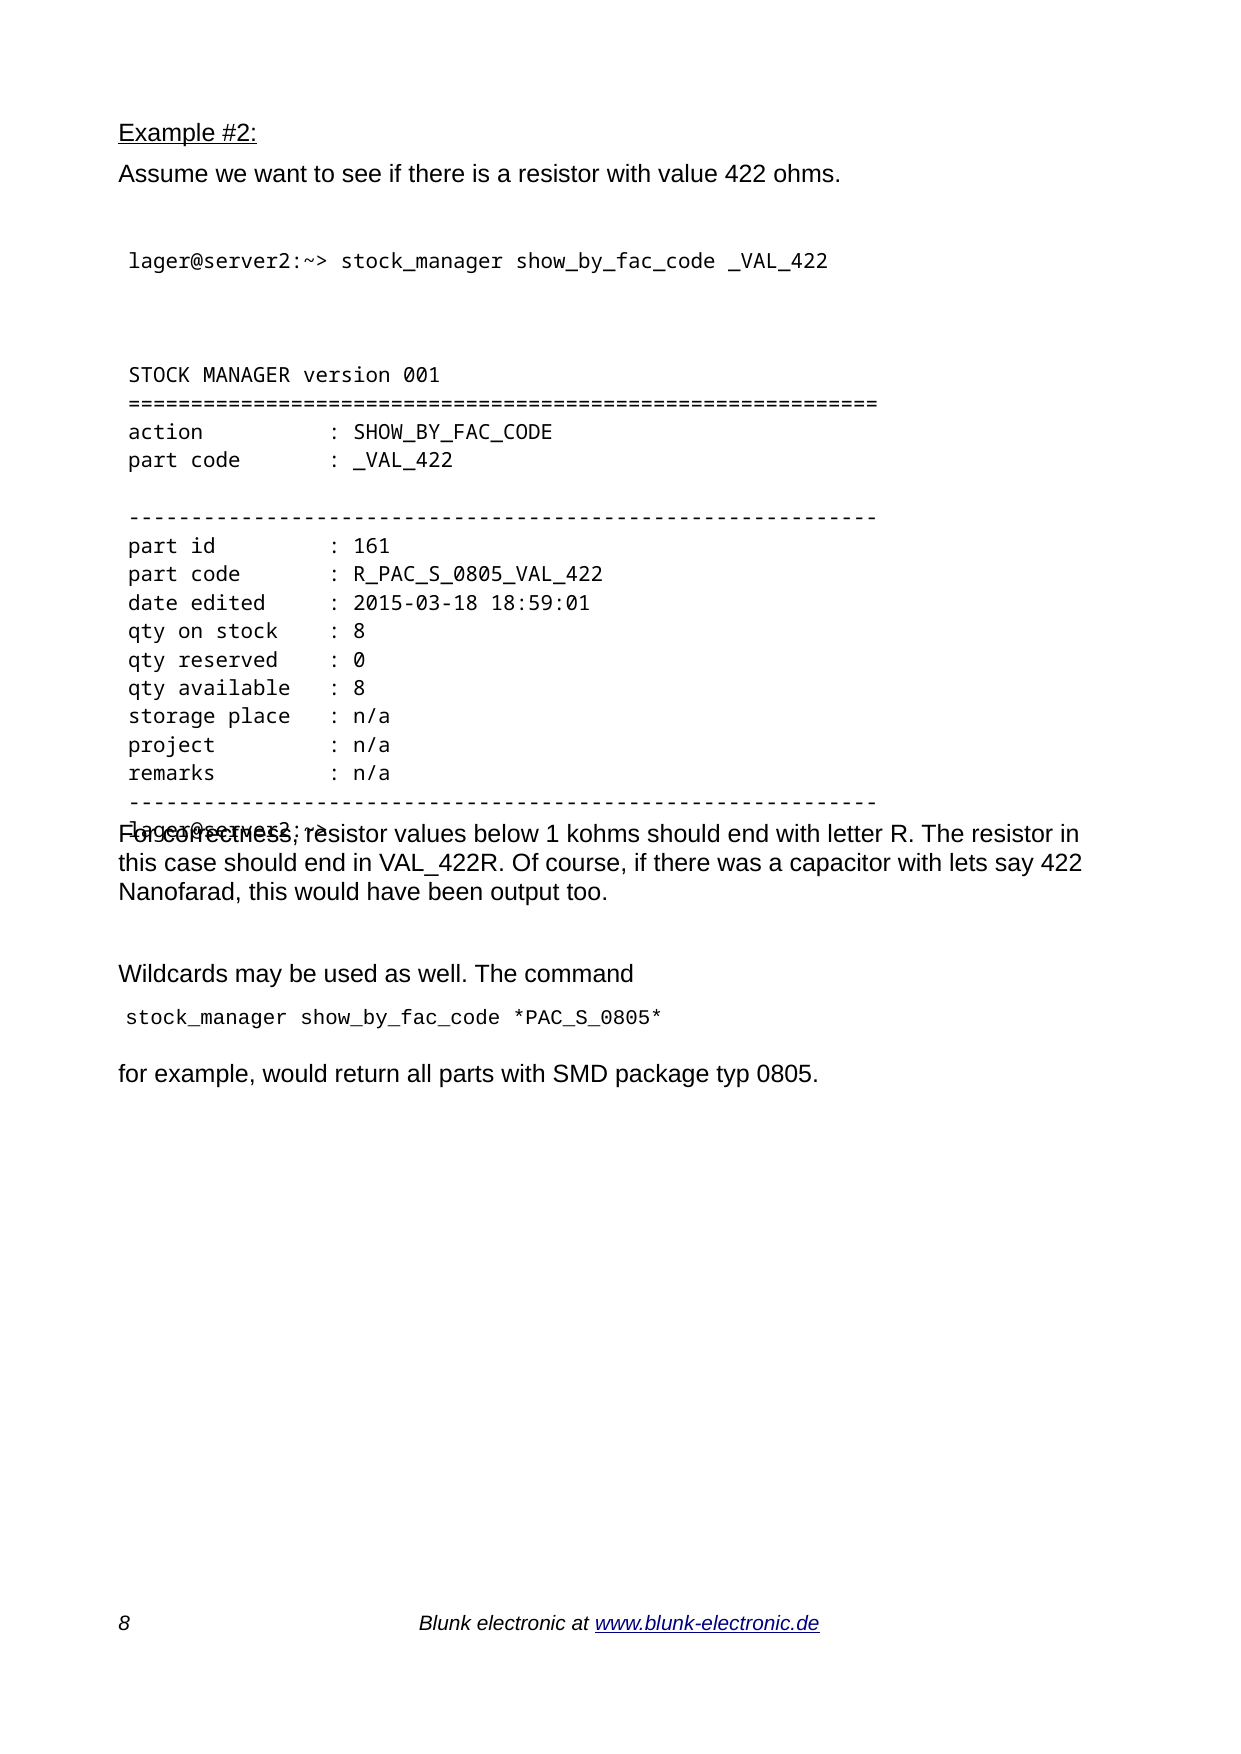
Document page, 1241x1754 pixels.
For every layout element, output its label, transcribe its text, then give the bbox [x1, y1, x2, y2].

text for example, would return all parts with SMD package typ 0805. [118, 1059, 1123, 1088]
text For correctness, resistor values below 1 kohms should end with letter R. The resistor in this case should end in VAL_422R. Of course, if there was a capacitor with lets say 422 Nanofarad, this would have been output too. [118, 819, 1123, 906]
text Assume we want to see if there is a resistor with value 422 ohms. [118, 159, 1123, 188]
text Example #2: [118, 118, 1123, 147]
text Wildcards may be used as well. The command [118, 959, 1123, 988]
text stock_manager show_by_fac_code *PAC_S_0805* [118, 1001, 1123, 1030]
